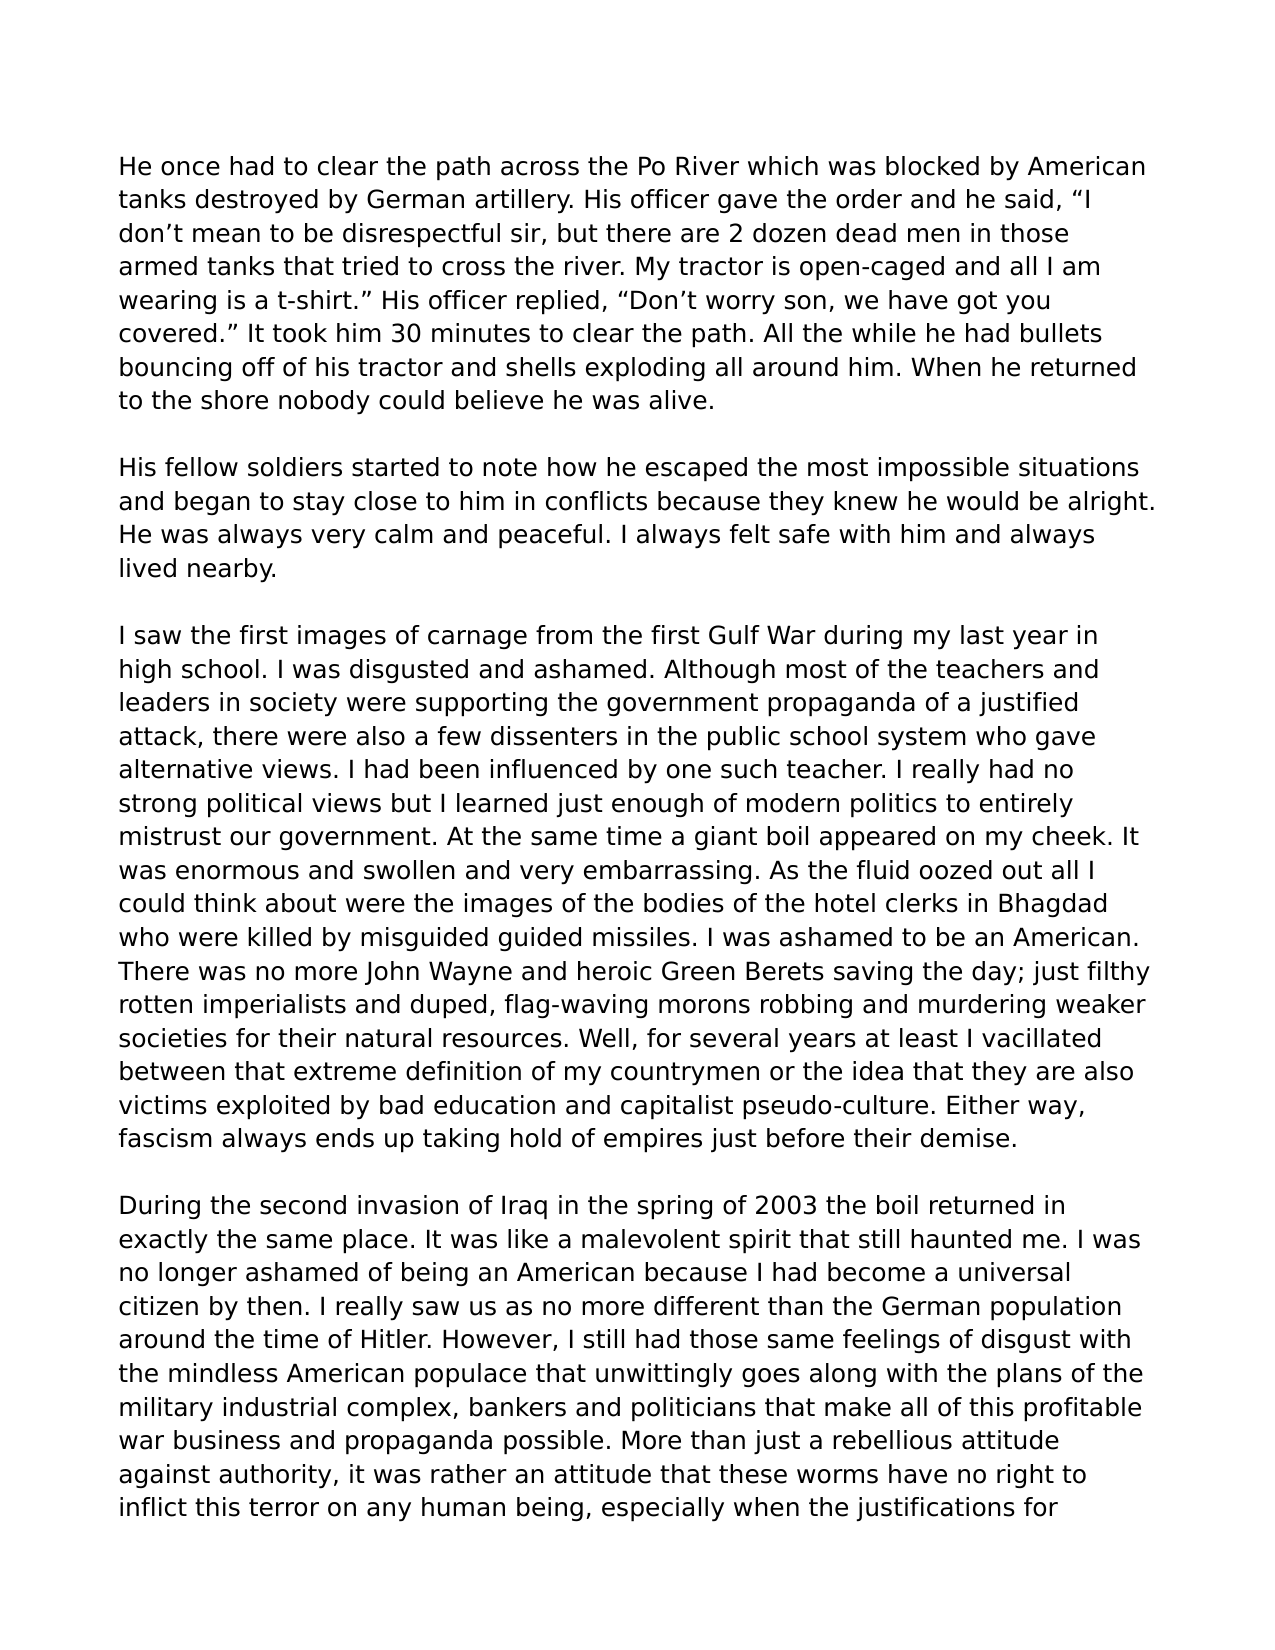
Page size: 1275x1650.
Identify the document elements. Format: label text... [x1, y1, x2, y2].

text He once had to clear the path across the Po River which was blocked by American tanks destroyed by German artillery. His officer gave the order and he said, “I don’t mean to be disrespectful sir, but there are 2 dozen dead men in those armed tanks that tried to cross the river. My tractor is open-caged and all I am wearing is a t-shirt.” His officer replied, “Don’t worry son, we have got you covered.” It took him 30 minutes to clear the path. All the while he had bullets bouncing off of his tractor and shells exploding all around him. When he returned to the shore nobody could believe he was alive. His fellow soldiers started to note how he escaped the most impossible situations and began to stay close to him in conflicts because they knew he would be alright. He was always very calm and peaceful. I always felt safe with him and always lived nearby. I saw the first images of carnage from the first Gulf War during my last year in high school. I was disgusted and ashamed. Although most of the teachers and leaders in society were supporting the government propaganda of a justified attack, there were also a few dissenters in the public school system who gave alternative views. I had been influenced by one such teacher. I really had no strong political views but I learned just enough of modern politics to entirely mistrust our government. At the same time a giant boil appeared on my cheek. It was enormous and swollen and very embarrassing. As the fluid oozed out all I could think about were the images of the bodies of the hotel clerks in Bhagdad who were killed by misguided guided missiles. I was ashamed to be an American. There was no more John Wayne and heroic Green Berets saving the day; just filthy rotten imperialists and duped, flag-waving morons robbing and murdering weaker societies for their natural resources. Well, for several years at least I vacillated between that extreme definition of my countrymen or the idea that they are also victims exploited by bad education and capitalist pseudo-culture. Either way, fascism always ends up taking hold of empires just before their demise. During the second invasion of Iraq in the spring of 2003 the boil returned in exactly the same place. It was like a malevolent spirit that still haunted me. I was no longer ashamed of being an American because I had become a universal citizen by then. I really saw us as no more different than the German population around the time of Hitler. However, I still had those same feelings of disgust with the mindless American populace that unwittingly goes along with the plans of the military industrial complex, bankers and politicians that make all of this profitable war business and propaganda possible. More than just a rebellious attitude against authority, it was rather an attitude that these worms have no right to inflict this terror on any human being, especially when the justifications for [118, 118, 1157, 1522]
